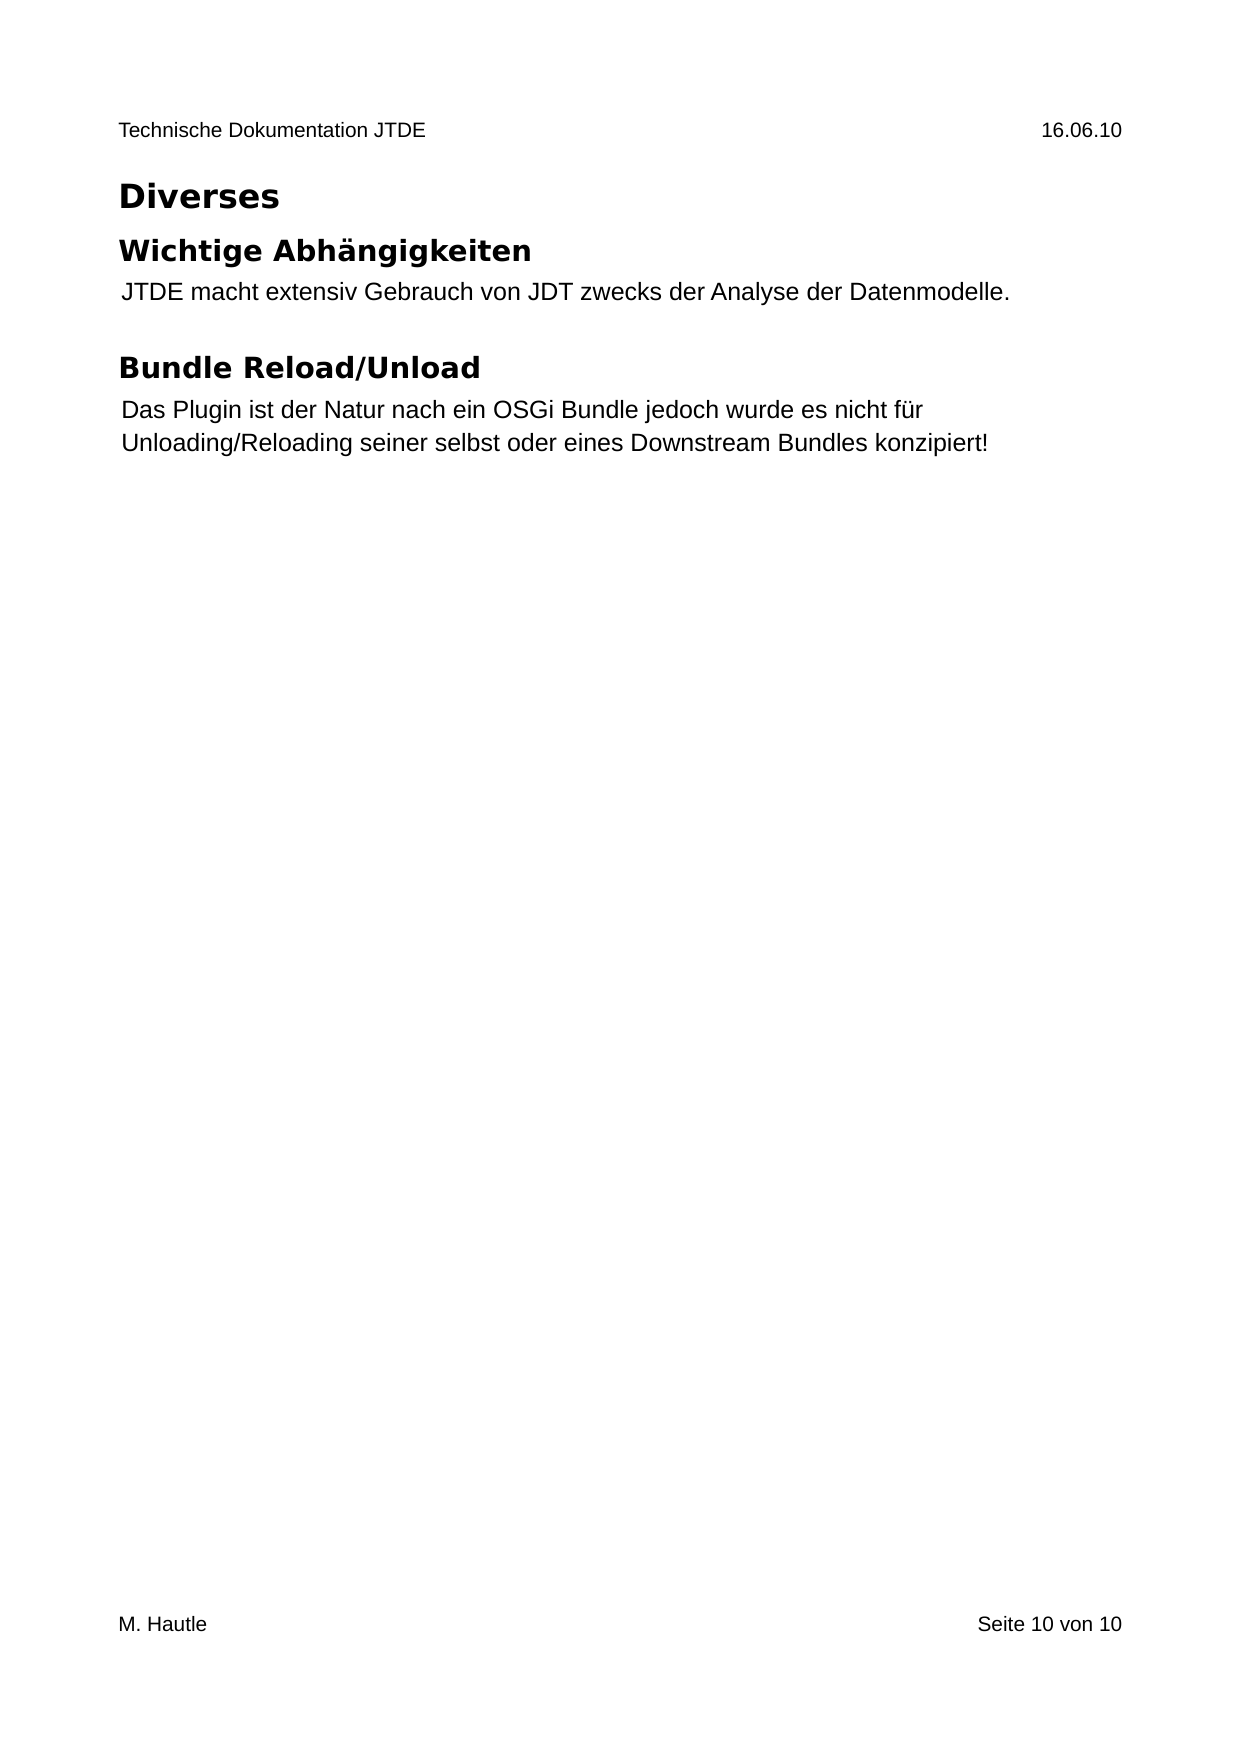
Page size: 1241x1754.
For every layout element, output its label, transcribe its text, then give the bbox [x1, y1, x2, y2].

text Wichtige Abhängigkeiten [118, 234, 1122, 268]
text Bundle Reload/Unload [118, 352, 1122, 386]
text Diverses [118, 177, 1122, 216]
text Das Plugin ist der Natur nach ein OSGi Bundle jedoch wurde es nicht für Unloading/Reloading seiner selbst oder eines Downstream Bundles konzipiert! [121, 394, 1122, 456]
text JTDE macht extensiv Gebrauch von JDT zwecks der Analyse der Datenmodelle. [121, 277, 1122, 306]
